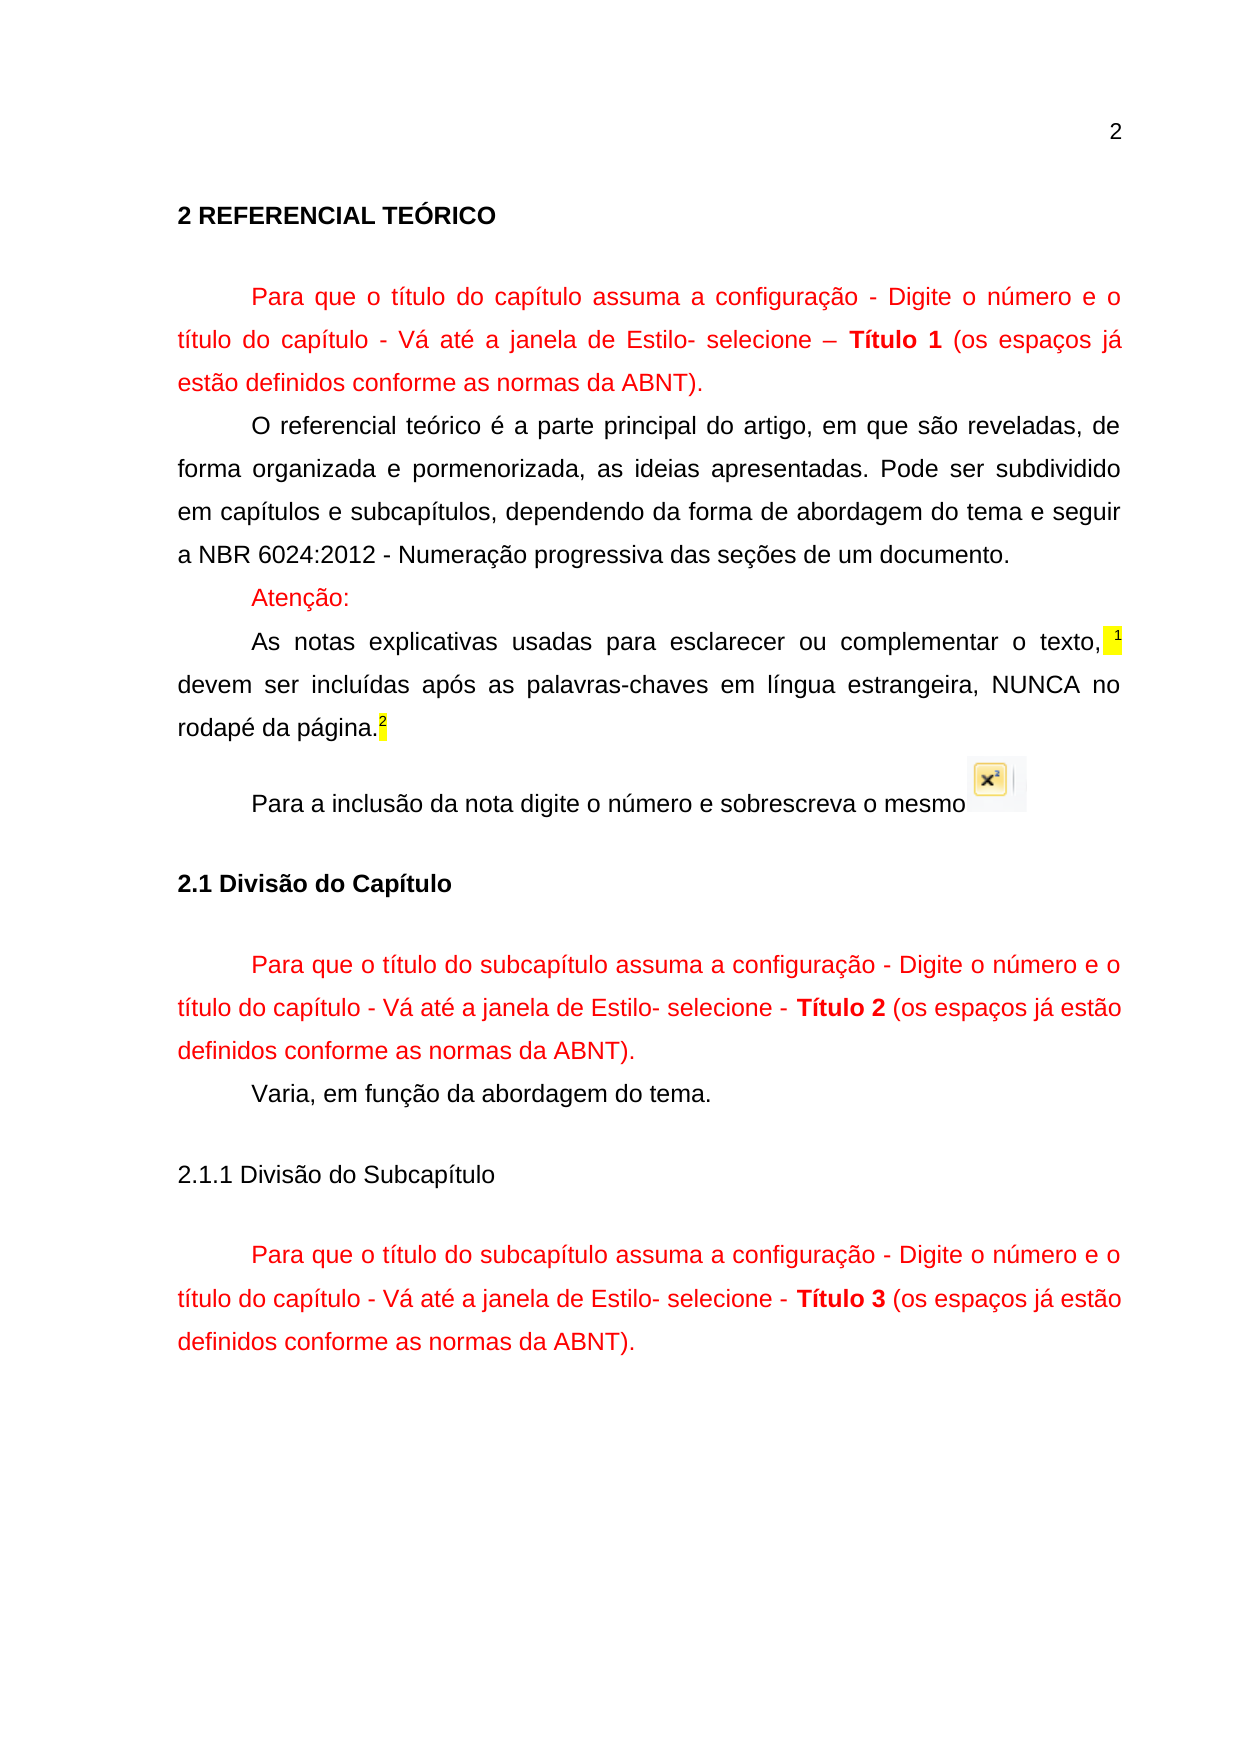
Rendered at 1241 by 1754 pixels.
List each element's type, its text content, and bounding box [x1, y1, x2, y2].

subtitle 2 REFERENCIAL TEÓRICO [177, 177, 1122, 229]
subtitle 2.1.1 Divisão do Subcapítulo [177, 1160, 1122, 1189]
picture [967, 756, 993, 783]
text O referencial teórico é a parte principal do artigo, em que são reveladas, de forma organizada e pormenorizada, as ideias apresentadas. Pode ser subdividido em capítulos e subcapítulos, dependendo da forma de abordagem do tema e seguir a NBR 6024:2012 - Numeração progressiva das seções de um documento. [177, 411, 1122, 569]
text Atenção: [177, 583, 1122, 612]
text Varia, em função da abordagem do tema. [177, 1079, 1122, 1108]
text Para que o título do subcapítulo assuma a configuração - Digite o número e o título do capítulo - Vá até a janela de Estilo- selecione - Título 3 (os espaços já estão definidos conforme as normas da ABNT). [177, 1241, 1122, 1356]
text As notas explicativas usadas para esclarecer ou complementar o texto, 1 devem ser incluídas após as palavras-chaves em língua estrangeira, NUNCA no rodapé da página.2 [177, 626, 1122, 741]
subtitle 2.1 Divisão do Capítulo [177, 869, 1122, 898]
text Para a inclusão da nota digite o número e sobrescreva o mesmo [177, 756, 1122, 817]
text Para que o título do capítulo assuma a configuração - Digite o número e o título do capítulo - Vá até a janela de Estilo- selecione – Título 1 (os espaços já estão definidos conforme as normas da ABNT). [177, 281, 1122, 396]
text Para que o título do subcapítulo assuma a configuração - Digite o número e o título do capítulo - Vá até a janela de Estilo- selecione - Título 2 (os espaços já estão definidos conforme as normas da ABNT). [177, 950, 1122, 1065]
